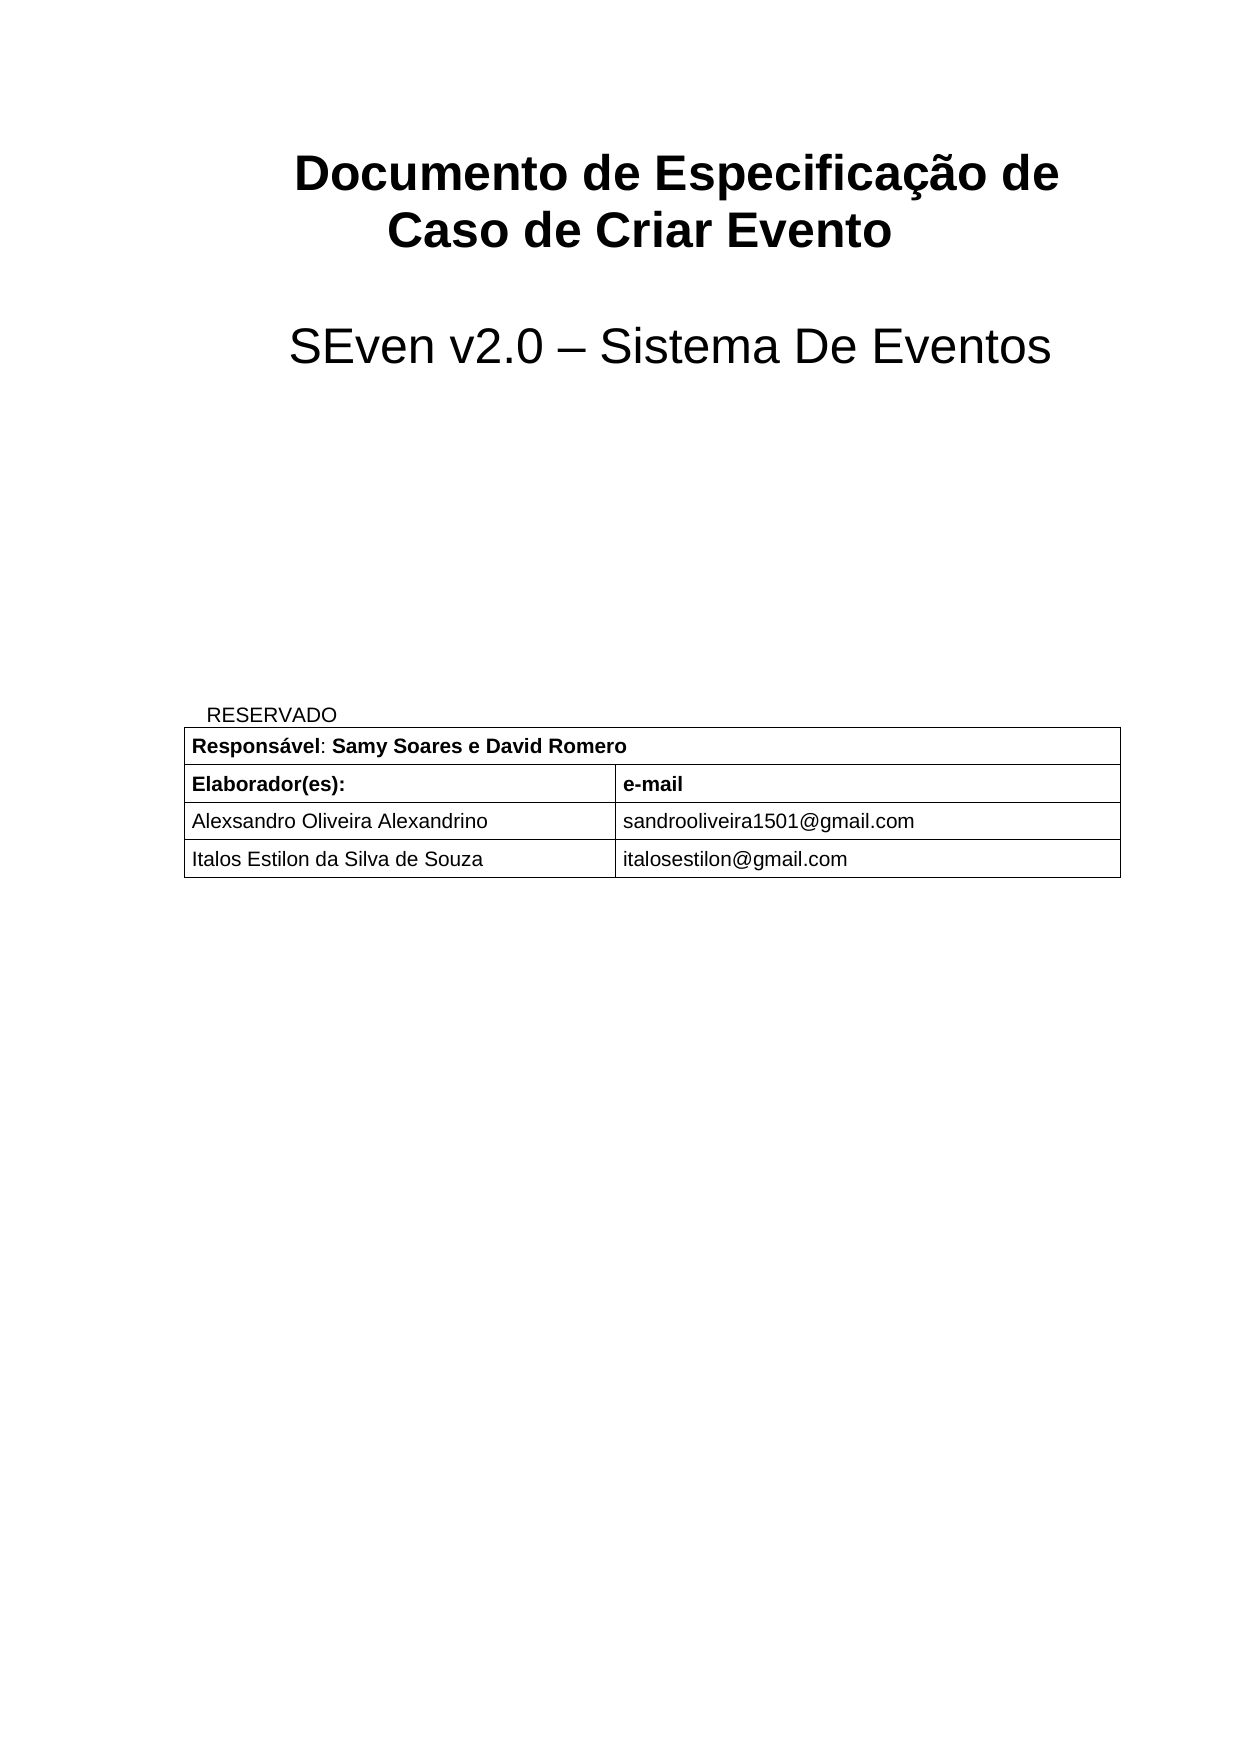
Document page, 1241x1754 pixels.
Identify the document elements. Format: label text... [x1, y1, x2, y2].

table_cell italosestilon@gmail.com [616, 840, 1120, 877]
text RESERVADO [177, 703, 1104, 727]
table_cell Elaborador(es): [185, 765, 615, 802]
table_cell Italos Estilon da Silva de Souza [185, 840, 615, 877]
table_cell Alexsandro Oliveira Alexandrino [185, 803, 615, 839]
table_cell sandrooliveira1501@gmail.com [616, 803, 1120, 839]
text Documento de Especificação de Caso de Criar Evento [177, 143, 1104, 258]
table_cell e-mail [616, 765, 1120, 802]
text SEven v2.0 – Sistema De Eventos [177, 317, 1104, 374]
table_header Responsável: Samy Soares e David Romero [185, 728, 1120, 764]
